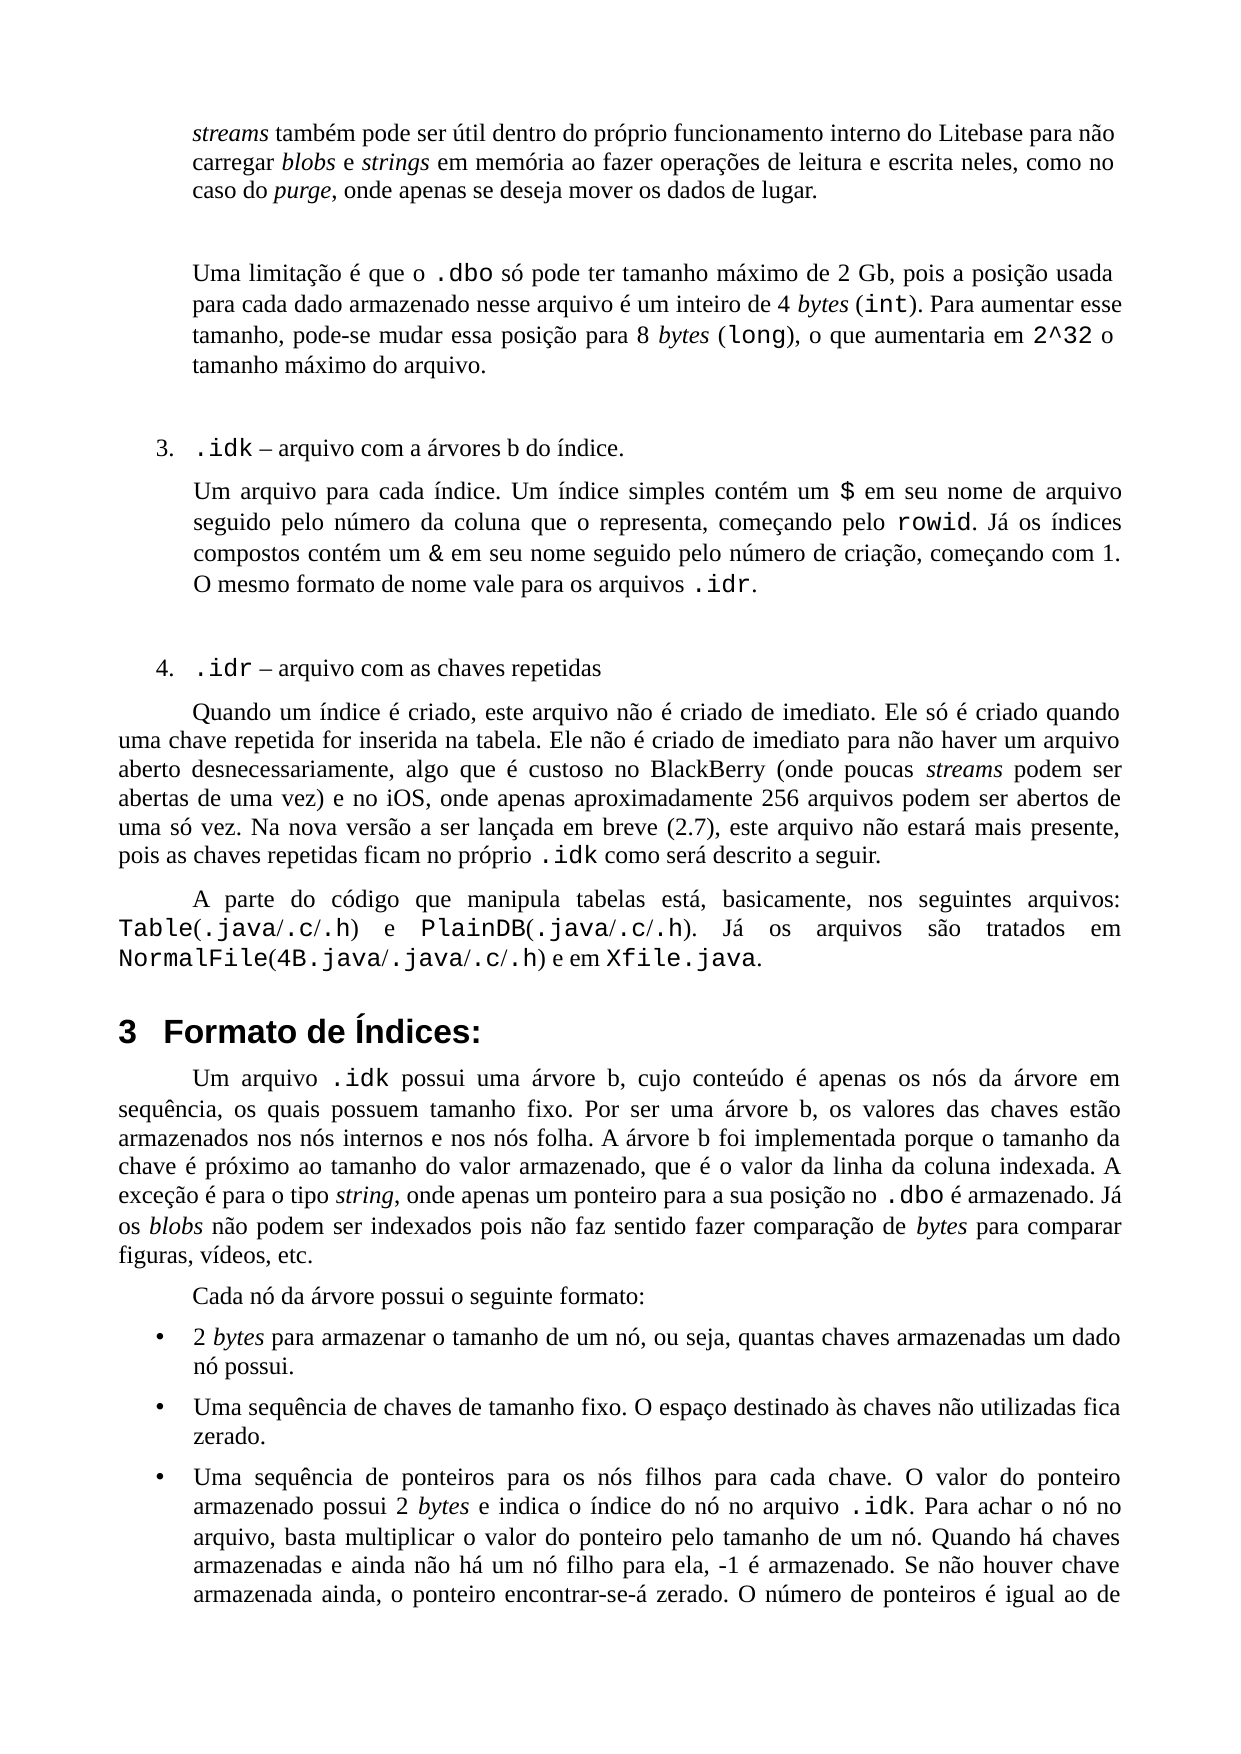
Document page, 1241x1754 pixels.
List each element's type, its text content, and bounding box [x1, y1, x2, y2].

list Uma sequência de chaves de tamanho fixo. O espaço destinado às chaves não utilizadas fica zerado. [156, 1392, 1122, 1450]
subtitle Formato de Índices: [118, 1012, 1122, 1051]
list Um arquivo para cada índice. Um índice simples contém um $ em seu nome de arquivo seguido pelo número da coluna que o representa, começando pelo rowid. Já os índices compostos contém um & em seu nome seguido pelo número de criação, começando com 1. O mesmo formato de nome vale para os arquivos .idr. [156, 476, 1122, 600]
text Cada nó da árvore possui o seguinte formato: [118, 1281, 1122, 1310]
list 2 bytes para armazenar o tamanho de um nó, ou seja, quantas chaves armazenadas um dado nó possui. [156, 1322, 1122, 1380]
list .idr – arquivo com as chaves repetidas [156, 653, 1122, 684]
list Uma sequência de ponteiros para os nós filhos para cada chave. O valor do ponteiro armazenado possui 2 bytes e indica o índice do nó no arquivo .idk. Para achar o nó no arquivo, basta multiplicar o valor do ponteiro pelo tamanho de um nó. Quando há chaves armazenadas e ainda não há um nó filho para ela, -1 é armazenado. Se não houver chave armazenada ainda, o ponteiro encontrar-se-á zerado. O número de ponteiros é igual ao de [156, 1462, 1122, 1608]
text Uma limitação é que o .dbo só pode ter tamanho máximo de 2 Gb, pois a posição usada para cada dado armazenado nesse arquivo é um inteiro de 4 bytes (int). Para aumentar esse tamanho, pode-se mudar essa posição para 8 bytes (long), o que aumentaria em 2^32 o tamanho máximo do arquivo. [118, 258, 1122, 379]
text A parte do código que manipula tabelas está, basicamente, nos seguintes arquivos: Table(.java/.c/.h) e PlainDB(.java/.c/.h). Já os arquivos são tratados em NormalFile(4B.java/.java/.c/.h) e em Xfile.java. [118, 884, 1122, 974]
list .idk – arquivo com a árvores b do índice. [156, 433, 1122, 464]
text Um arquivo .idk possui uma árvore b, cujo conteúdo é apenas os nós da árvore em sequência, os quais possuem tamanho fixo. Por ser uma árvore b, os valores das chaves estão armazenados nos nós internos e nos nós folha. A árvore b foi implementada porque o tamanho da chave é próximo ao tamanho do valor armazenado, que é o valor da linha da coluna indexada. A exceção é para o tipo string, onde apenas um ponteiro para a sua posição no .dbo é armazenado. Já os blobs não podem ser indexados pois não faz sentido fazer comparação de bytes para comparar figuras, vídeos, etc. [118, 1063, 1122, 1268]
text streams também pode ser útil dentro do próprio funcionamento interno do Litebase para não carregar blobs e strings em memória ao fazer operações de leitura e escrita neles, como no caso do purge, onde apenas se deseja mover os dados de lugar. [118, 118, 1122, 204]
text Quando um índice é criado, este arquivo não é criado de imediato. Ele só é criado quando uma chave repetida for inserida na tabela. Ele não é criado de imediato para não haver um arquivo aberto desnecessariamente, algo que é custoso no BlackBerry (onde poucas streams podem ser abertas de uma vez) e no iOS, onde apenas aproximadamente 256 arquivos podem ser abertos de uma só vez. Na nova versão a ser lançada em breve (2.7), este arquivo não estará mais presente, pois as chaves repetidas ficam no próprio .idk como será descrito a seguir. [118, 697, 1122, 871]
